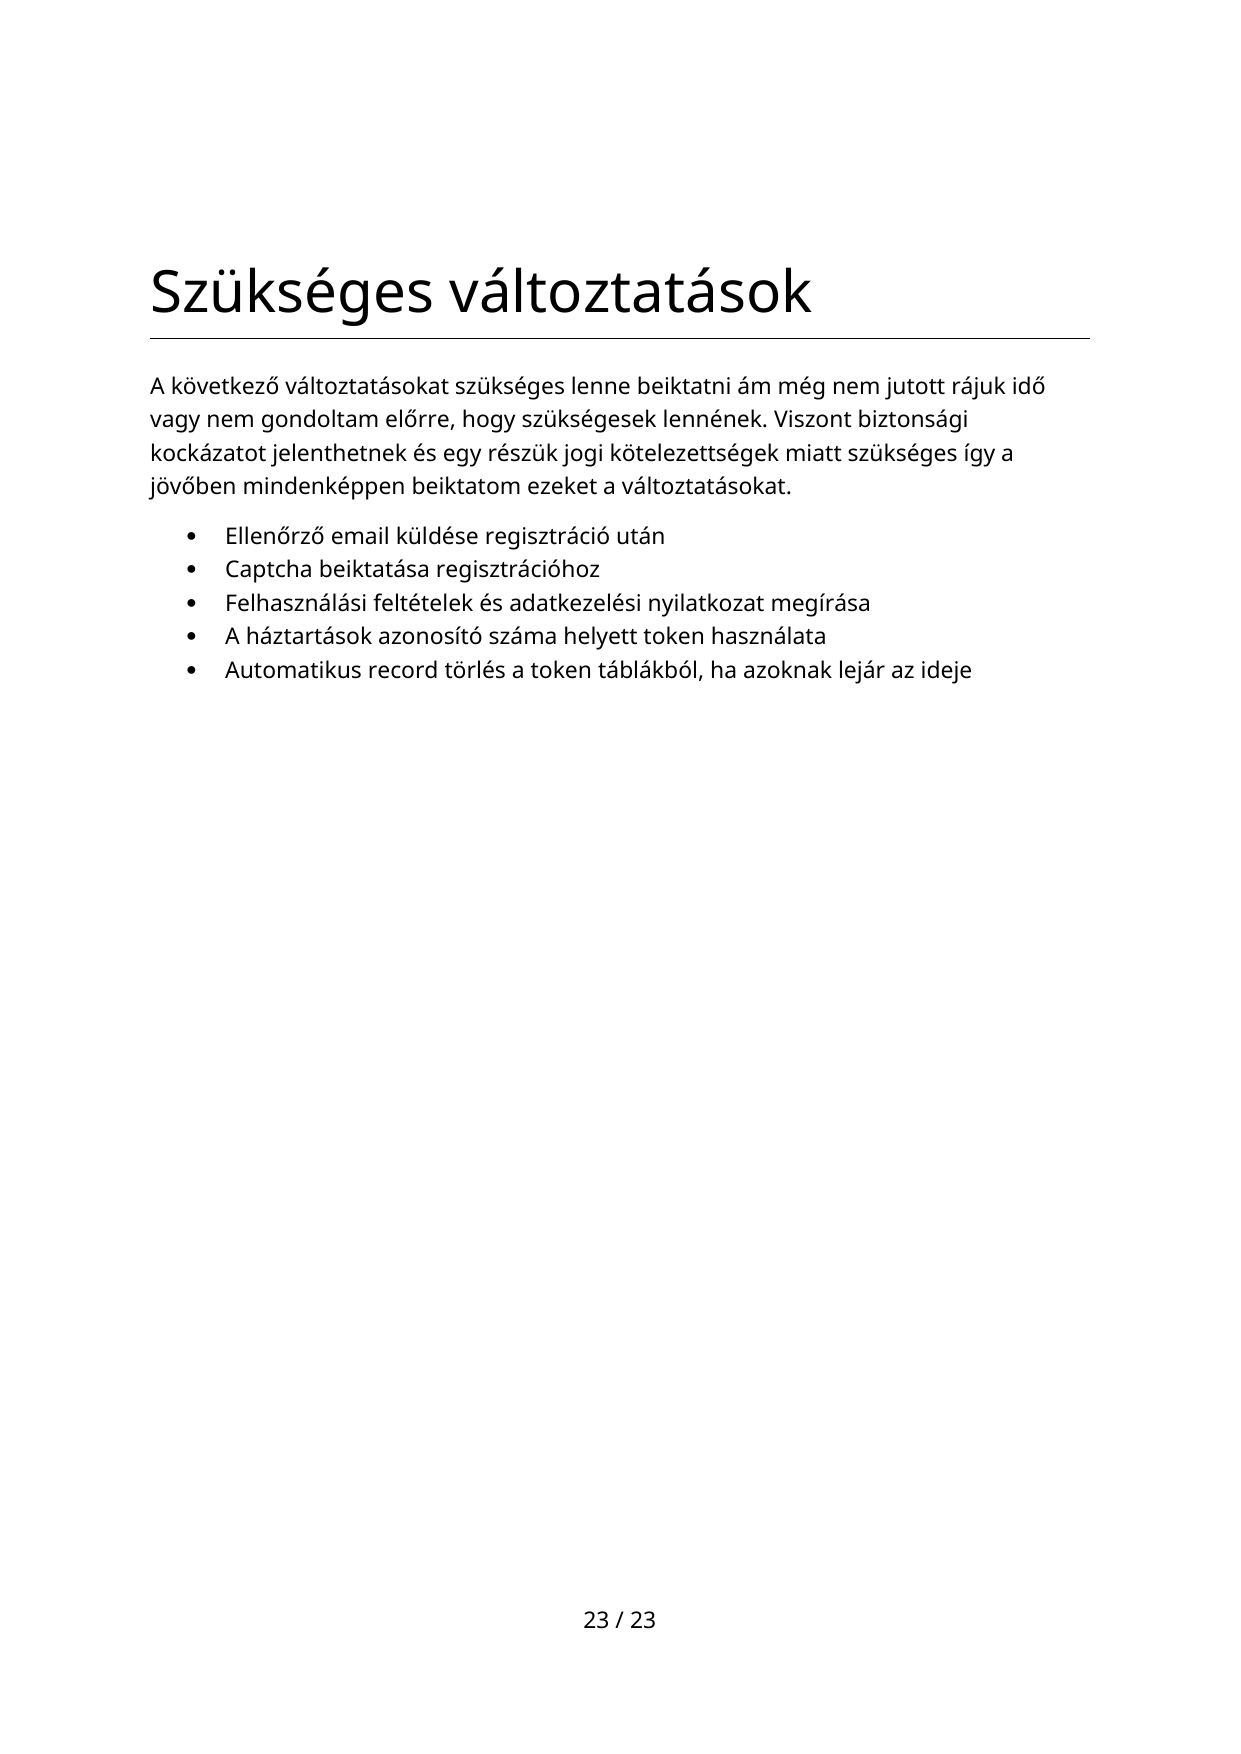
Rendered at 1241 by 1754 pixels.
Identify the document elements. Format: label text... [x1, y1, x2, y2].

list Felhasználási feltételek és adatkezelési nyilatkozat megírása [187, 587, 1090, 618]
list Captcha beiktatása regisztrációhoz [187, 553, 1090, 585]
text Szükséges változtatások [150, 250, 1090, 338]
text A következő változtatásokat szükséges lenne beiktatni ám még nem jutott rájuk idő vagy nem gondoltam előrre, hogy szükségesek lennének. Viszont biztonsági kockázatot jelenthetnek és egy részük jogi kötelezettségek miatt szükséges így a jövőben mindenképpen beiktatom ezeket a változtatásokat. [150, 369, 1090, 501]
list Ellenőrző email küldése regisztráció után [187, 520, 1090, 551]
list Automatikus record törlés a token táblákból, ha azoknak lejár az ideje [187, 654, 1090, 685]
list A háztartások azonosító száma helyett token használata [187, 620, 1090, 652]
